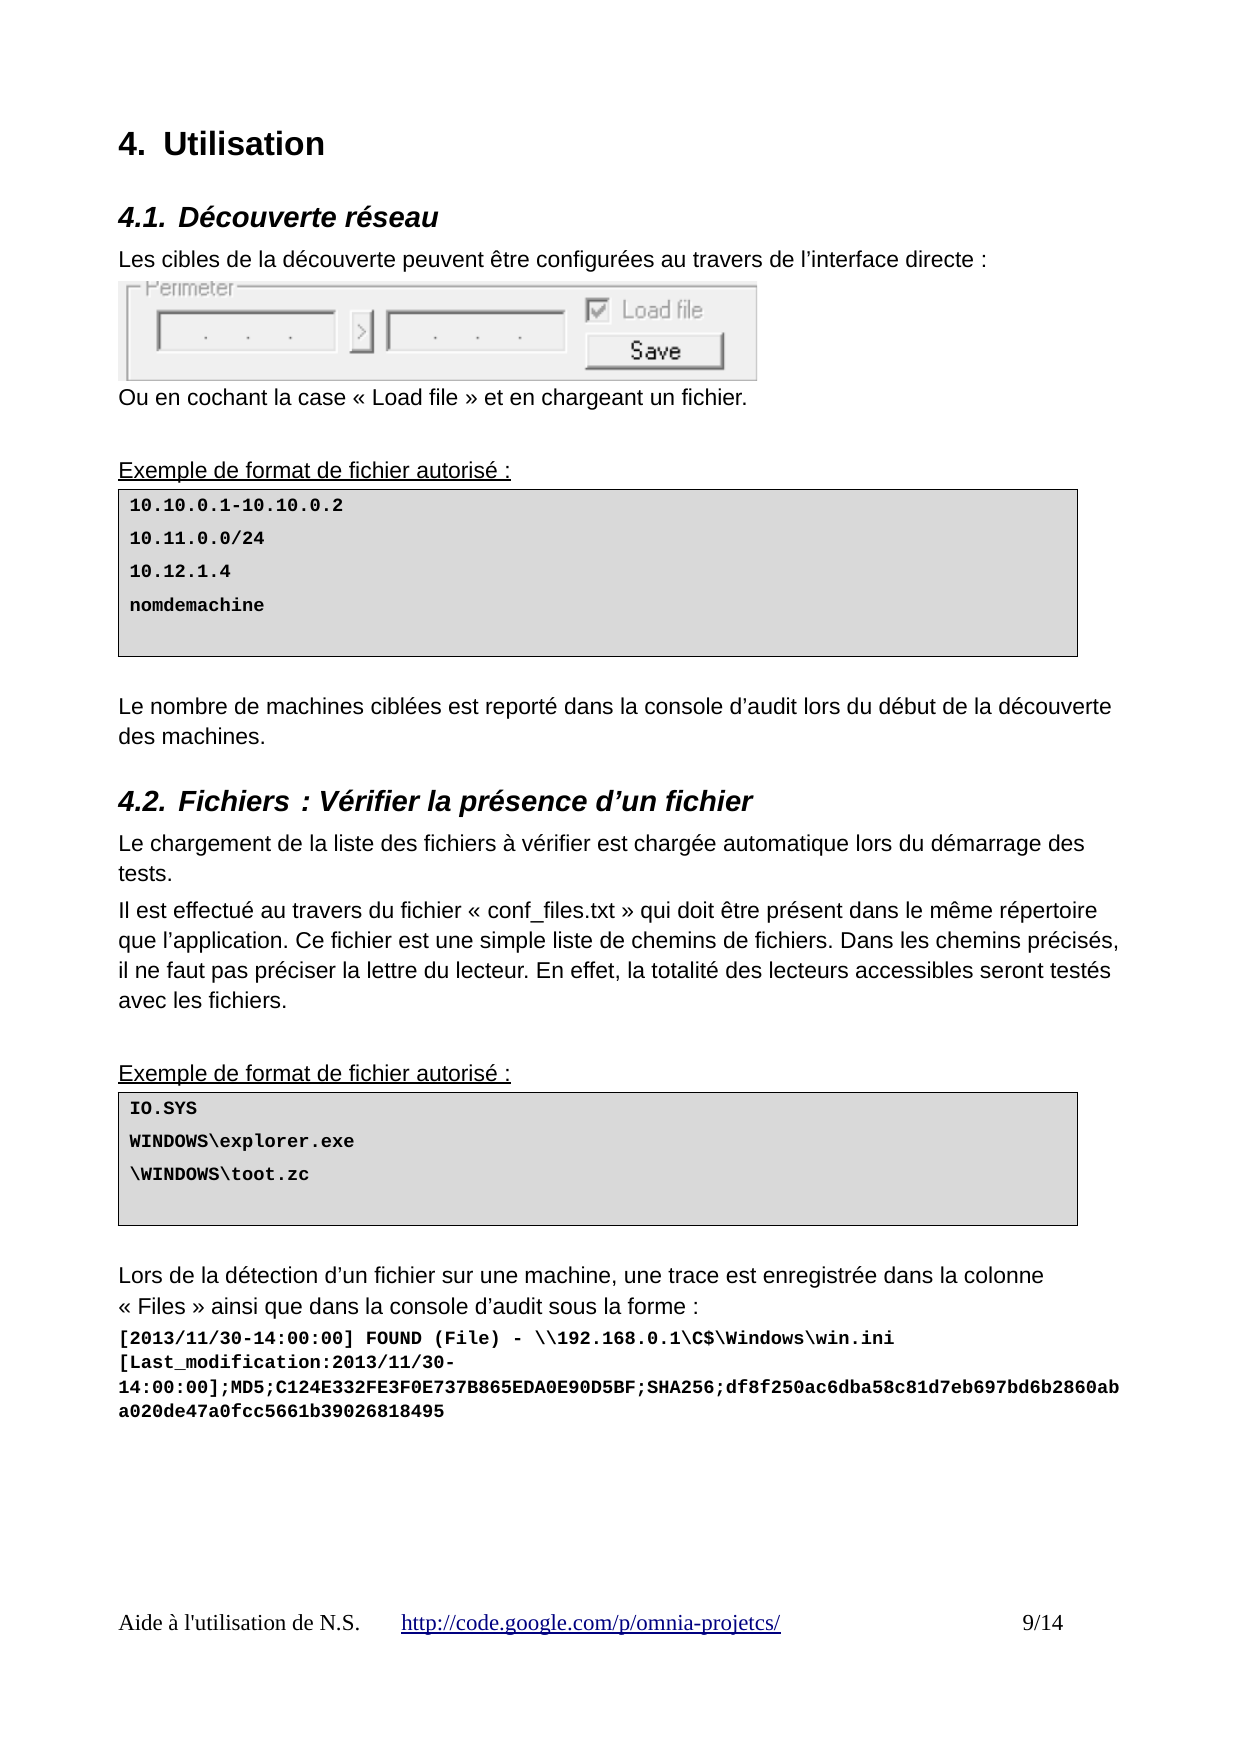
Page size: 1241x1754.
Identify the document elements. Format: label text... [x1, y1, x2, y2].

table_header 10.10.0.1-10.10.0.2 10.11.0.0/24 10.12.1.4 nomdemachine [119, 490, 1077, 656]
text [2013/11/30-14:00:00] FOUND (File) - \\192.168.0.1\C$\Windows\win.ini [Last_modification:2013/11/30-14:00:00];MD5;C124E332FE3F0E737B865EDA0E90D5BF;SHA256;df8f250ac6dba58c81d7eb697bd6b2860aba020de47a0fcc5661b39026818495 [118, 1329, 1122, 1423]
text Les cibles de la découverte peuvent être configurées au travers de l’interface directe : [118, 246, 1122, 272]
table_header IO.SYS WINDOWS\explorer.exe \WINDOWS\toot.zc [119, 1093, 1077, 1225]
text Ou en cochant la case « Load file » et en chargeant un fichier. [118, 282, 1122, 411]
text Il est effectué au travers du fichier « conf_files.txt » qui doit être présent dans le même répertoire que l’application. Ce fichier est une simple liste de chemins de fichiers. Dans les chemins précisés, il ne faut pas préciser la lettre du lecteur. En effet, la totalité des lecteurs accessibles seront testés avec les fichiers. [118, 897, 1122, 1013]
text Exemple de format de fichier autorisé : [118, 457, 1122, 483]
subtitle Utilisation [118, 123, 1122, 162]
subtitle Découverte réseau [118, 199, 1122, 233]
text Le chargement de la liste des fichiers à vérifier est chargée automatique lors du démarrage des tests. [118, 830, 1122, 887]
subtitle Fichiers : Vérifier la présence d’un fichier [118, 784, 1122, 818]
text Le nombre de machines ciblées est reporté dans la console d’audit lors du début de la découverte des machines. [118, 693, 1122, 749]
picture [118, 281, 758, 381]
text Lors de la détection d’un fichier sur une machine, une trace est enregistrée dans la colonne « Files » ainsi que dans la console d’audit sous la forme : [118, 1262, 1122, 1319]
text Exemple de format de fichier autorisé : [118, 1059, 1122, 1086]
